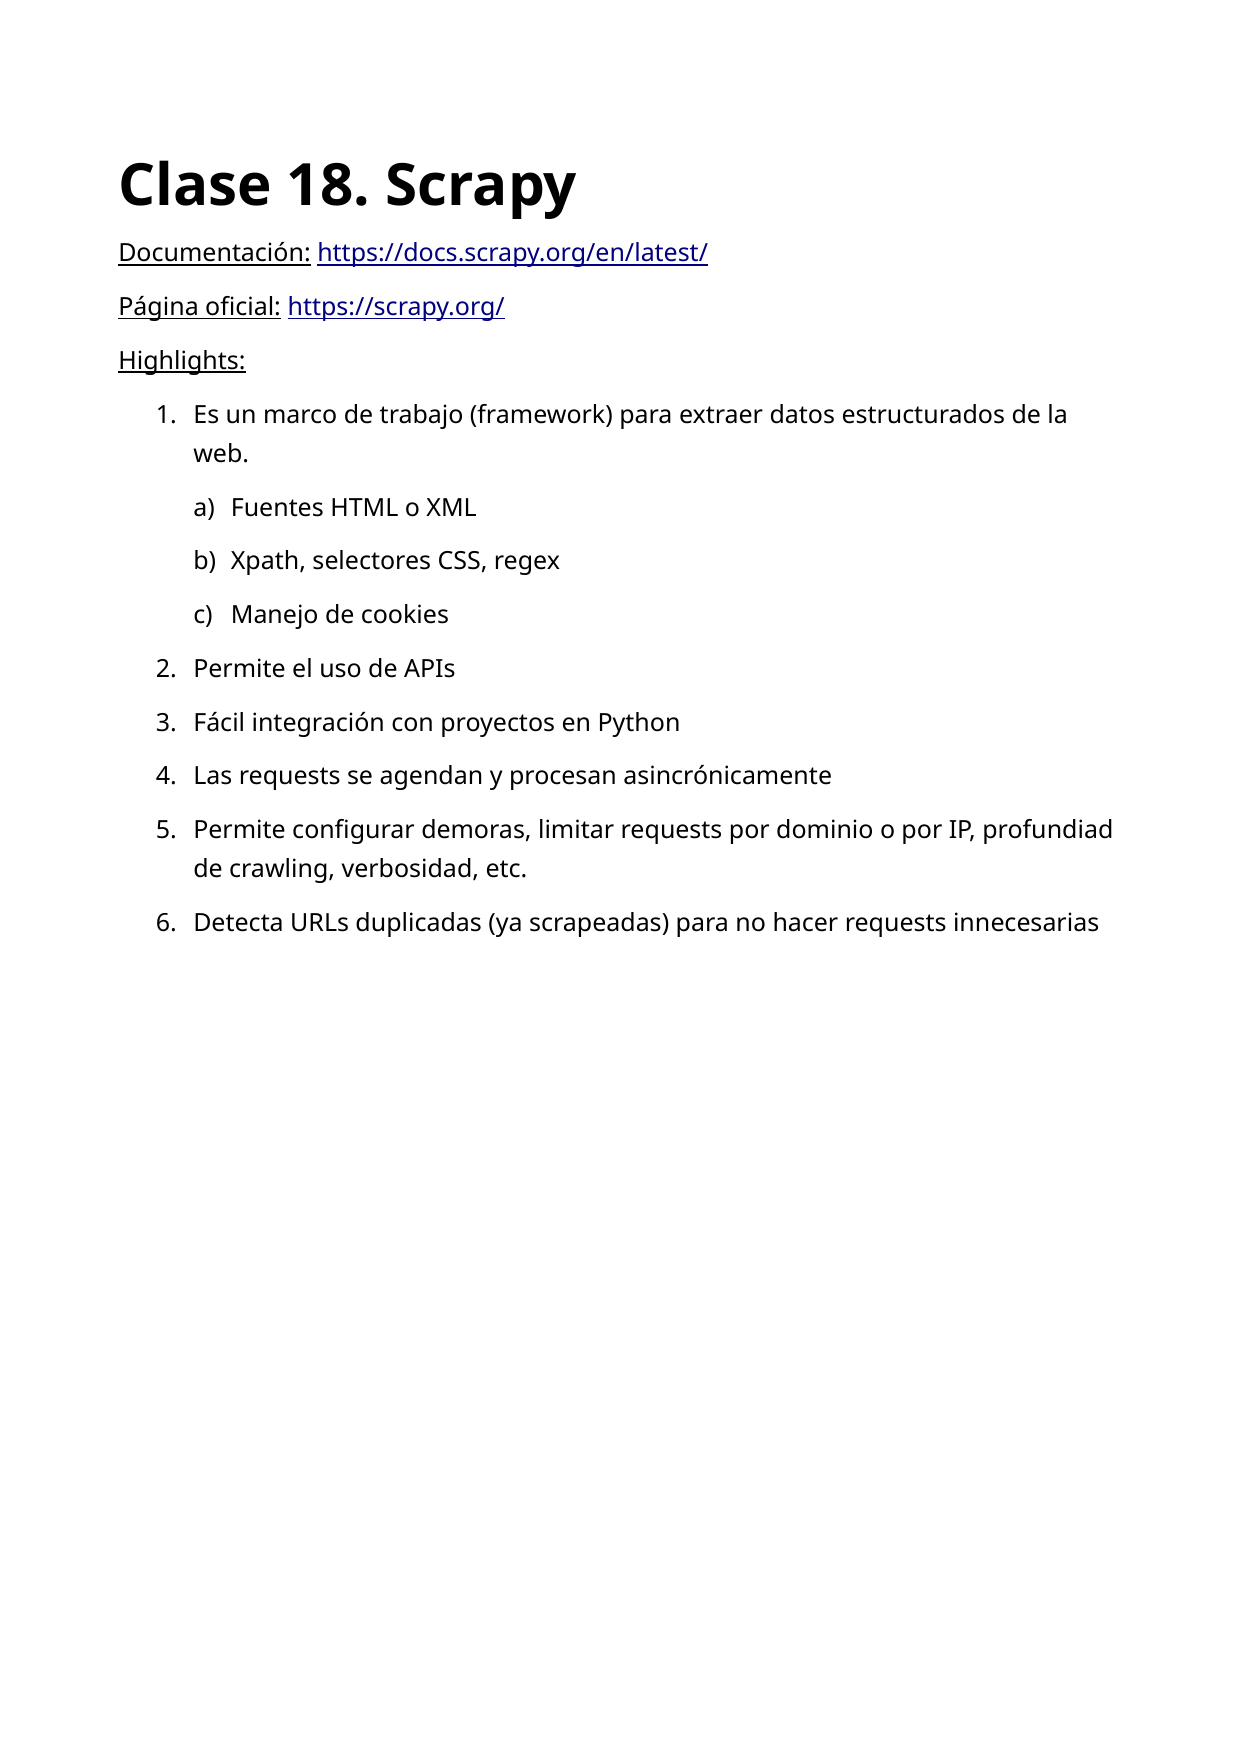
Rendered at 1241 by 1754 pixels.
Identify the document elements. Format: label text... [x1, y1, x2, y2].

list Las requests se agendan y procesan asincrónicamente [156, 758, 1122, 792]
text Highlights: [118, 343, 1122, 377]
title Clase 18. Scrapy [118, 143, 1122, 223]
list Es un marco de trabajo (framework) para extraer datos estructurados de la web. [156, 396, 1122, 469]
list Permite el uso de APIs [156, 651, 1122, 684]
list Xpath, selectores CSS, regex [193, 543, 1122, 577]
text Documentación: https://docs.scrapy.org/en/latest/ [118, 235, 1122, 269]
list Manejo de cookies [193, 597, 1122, 631]
text Página oficial: https://scrapy.org/ [118, 289, 1122, 323]
list Fuentes HTML o XML [193, 489, 1122, 523]
list Fácil integración con proyectos en Python [156, 704, 1122, 738]
list Permite configurar demoras, limitar requests por dominio o por IP, profundiad de crawling, verbosidad, etc. [156, 812, 1122, 885]
list Detecta URLs duplicadas (ya scrapeadas) para no hacer requests innecesarias [156, 905, 1122, 939]
